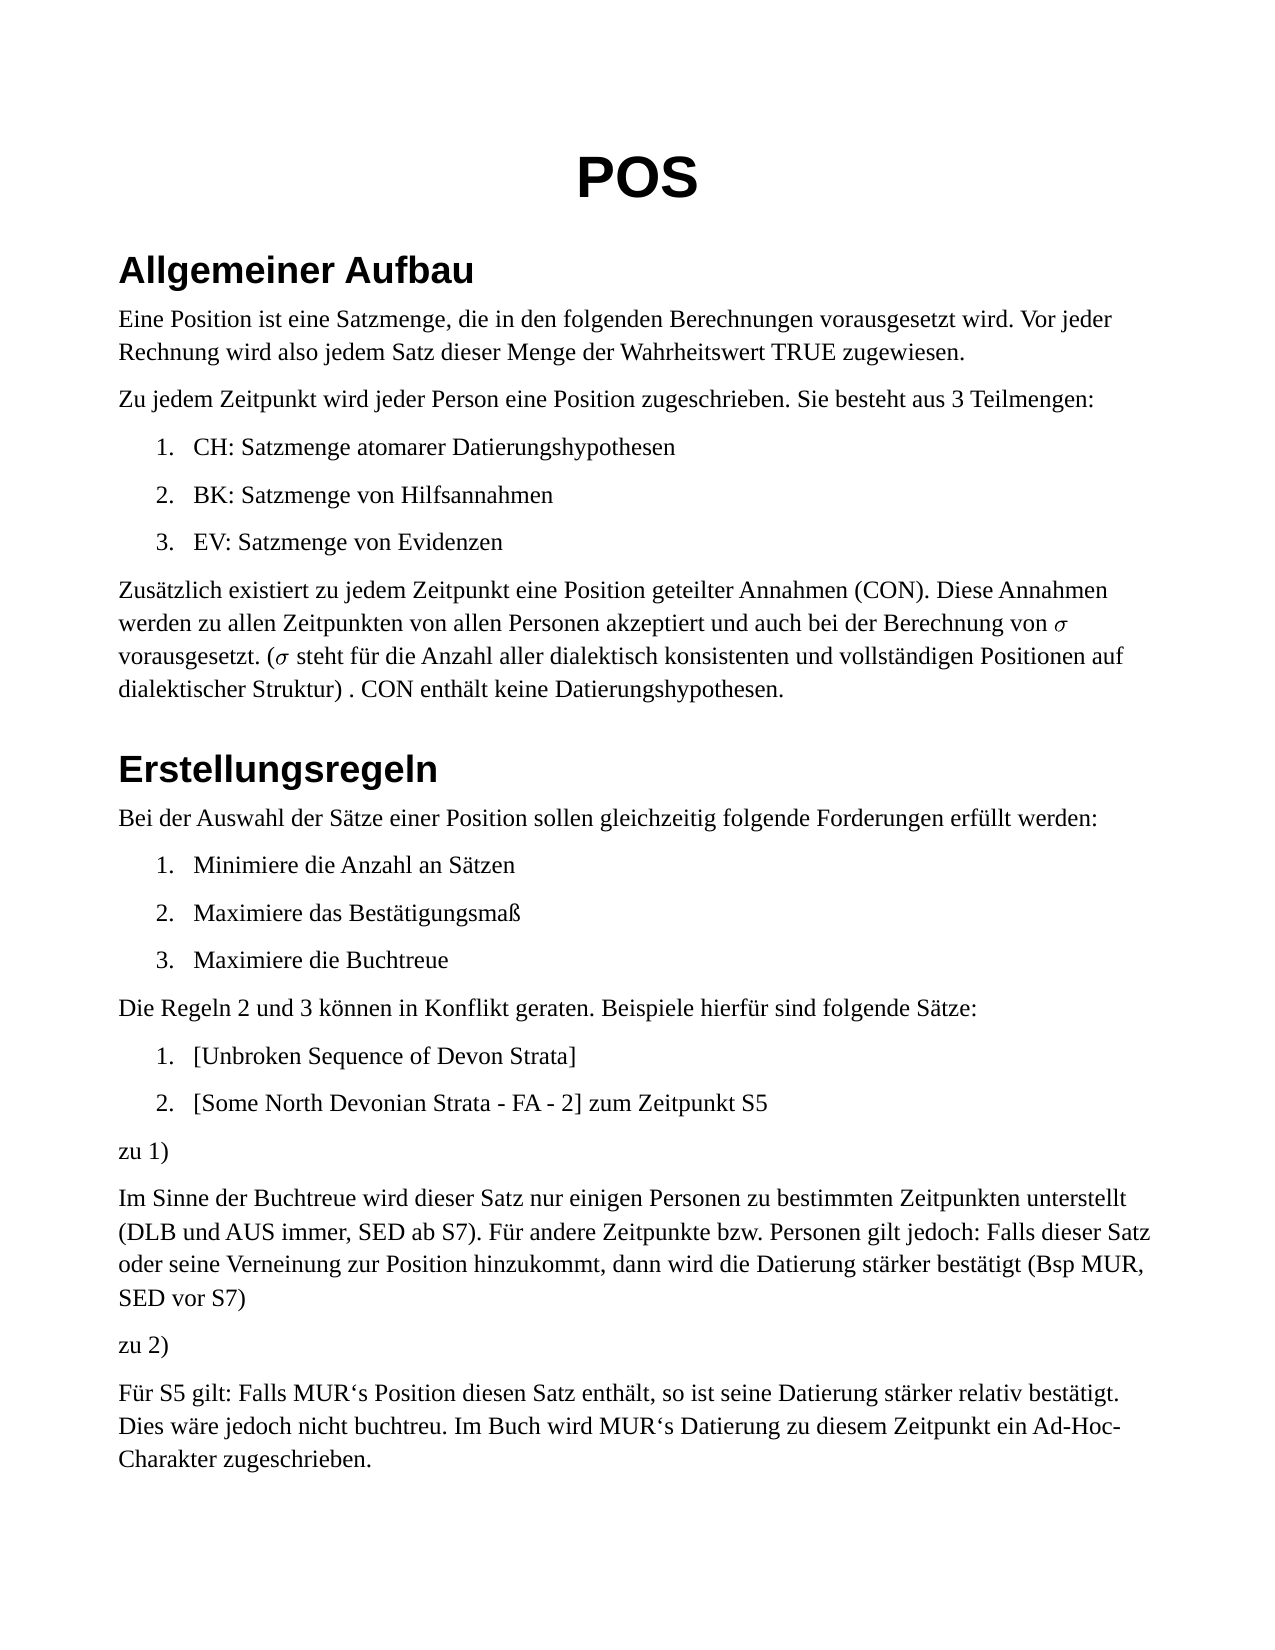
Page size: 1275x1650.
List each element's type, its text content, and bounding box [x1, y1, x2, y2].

list [Unbroken Sequence of Devon Strata] [156, 1041, 1157, 1069]
title POS [118, 143, 1157, 210]
subtitle Erstellungsregeln [118, 747, 1157, 790]
list Minimiere die Anzahl an Sätzen [156, 850, 1157, 879]
text Im Sinne der Buchtreue wird dieser Satz nur einigen Personen zu bestimmten Zeitpunkten unterstellt (DLB und AUS immer, SED ab S7). Für andere Zeitpunkte bzw. Personen gilt jedoch: Falls dieser Satz oder seine Verneinung zur Position hinzukommt, dann wird die Datierung stärker bestätigt (Bsp MUR, SED vor S7) [118, 1183, 1157, 1311]
text Eine Position ist eine Satzmenge, die in den folgenden Berechnungen vorausgesetzt wird. Vor jeder Rechnung wird also jedem Satz dieser Menge der Wahrheitswert TRUE zugewiesen. [118, 304, 1157, 366]
text Für S5 gilt: Falls MUR‘s Position diesen Satz enthält, so ist seine Datierung stärker relativ bestätigt. Dies wäre jedoch nicht buchtreu. Im Buch wird MUR‘s Datierung zu diesem Zeitpunkt ein Ad-Hoc-Charakter zugeschrieben. [118, 1378, 1157, 1473]
text Die Regeln 2 und 3 können in Konflikt geraten. Beispiele hierfür sind folgende Sätze: [118, 993, 1157, 1022]
list BK: Satzmenge von Hilfsannahmen [156, 480, 1157, 508]
text Zu jedem Zeitpunkt wird jeder Person eine Position zugeschrieben. Sie besteht aus 3 Teilmengen: [118, 384, 1157, 413]
subtitle Allgemeiner Aufbau [118, 248, 1157, 291]
list EV: Satzmenge von Evidenzen [156, 527, 1157, 556]
list CH: Satzmenge atomarer Datierungshypothesen [156, 432, 1157, 461]
list [Some North Devonian Strata - FA - 2] zum Zeitpunkt S5 [156, 1088, 1157, 1117]
text zu 2) [118, 1330, 1157, 1359]
text Zusätzlich existiert zu jedem Zeitpunkt eine Position geteilter Annahmen (CON). Diese Annahmen werden zu allen Zeitpunkten von allen Personen akzeptiert und auch bei der Berechnung von vorausgesetzt. ( steht für die Anzahl aller dialektisch konsistenten und vollständigen Positionen auf dialektischer Struktur) . CON enthält keine Datierungshypothesen. [118, 575, 1157, 703]
text zu 1) [118, 1136, 1157, 1165]
text Bei der Auswahl der Sätze einer Position sollen gleichzeitig folgende Forderungen erfüllt werden: [118, 803, 1157, 831]
list Maximiere das Bestätigungsmaß [156, 898, 1157, 927]
list Maximiere die Buchtreue [156, 946, 1157, 974]
